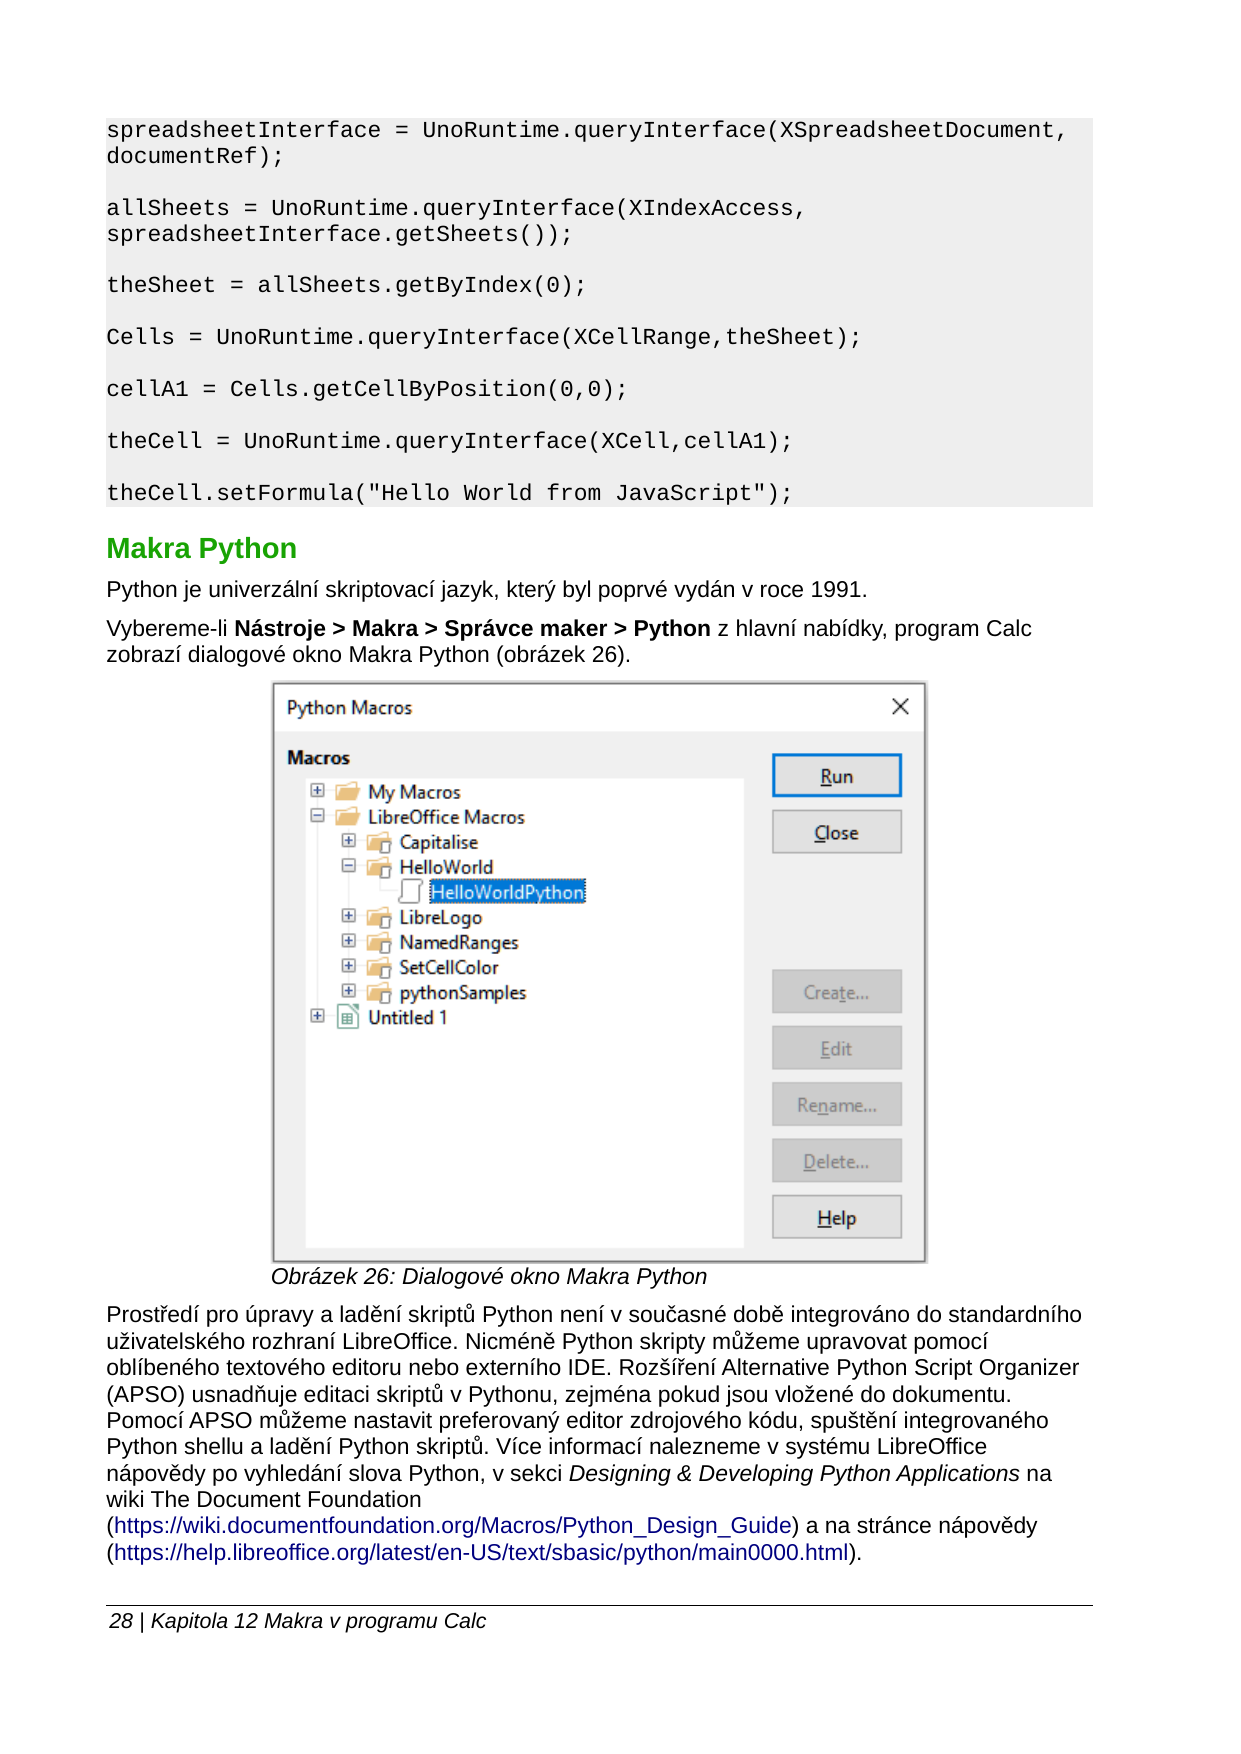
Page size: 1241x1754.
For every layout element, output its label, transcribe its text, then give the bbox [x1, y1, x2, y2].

text Python je univerzální skriptovací jazyk, který byl poprvé vydán v roce 1991. [106, 576, 1093, 602]
text Obrázek 26: Dialogové okno Makra Python [271, 1264, 928, 1289]
text Vybereme-li Nástroje > Makra > Správce maker > Python z hlavní nabídky, program Calc zobrazí dialogové okno Makra Python (obrázek 26). [106, 615, 1093, 668]
text spreadsheetInterface = UnoRuntime.queryInterface(XSpreadsheetDocument, documentRef); allSheets = UnoRuntime.queryInterface(XIndexAccess, spreadsheetInterface.getSheets()); theSheet = allSheets.getByIndex(0); Cells = UnoRuntime.queryInterface(XCellRange,theSheet); cellA1 = Cells.getCellByPosition(0,0); theCell = UnoRuntime.queryInterface(XCell,cellA1); theCell.setFormula("Hello World from JavaScript"); [106, 118, 1093, 507]
subtitle Makra Python [106, 531, 1093, 564]
picture [270, 680, 929, 1264]
text Prostředí pro úpravy a ladění skriptů Python není v současné době integrováno do standardního uživatelského rozhraní LibreOffice. Nicméně Python skripty můžeme upravovat pomocí oblíbeného textového editoru nebo externího IDE. Rozšíření Alternative Python Script Organizer (APSO) usnadňuje editaci skriptů v Pythonu, zejména pokud jsou vložené do dokumentu. Pomocí APSO můžeme nastavit preferovaný editor zdrojového kódu, spuštění integrovaného Python shellu a ladění Python skriptů. Více informací nalezneme v systému LibreOffice nápovědy po vyhledání slova Python, v sekci Designing & Developing Python Applications na wiki The Document Foundation (https://wiki.documentfoundation.org/Macros/Python_Design_Guide) a na stránce nápovědy (https://help.libreoffice.org/latest/en-US/text/sbasic/python/main0000.html). [106, 1301, 1093, 1565]
